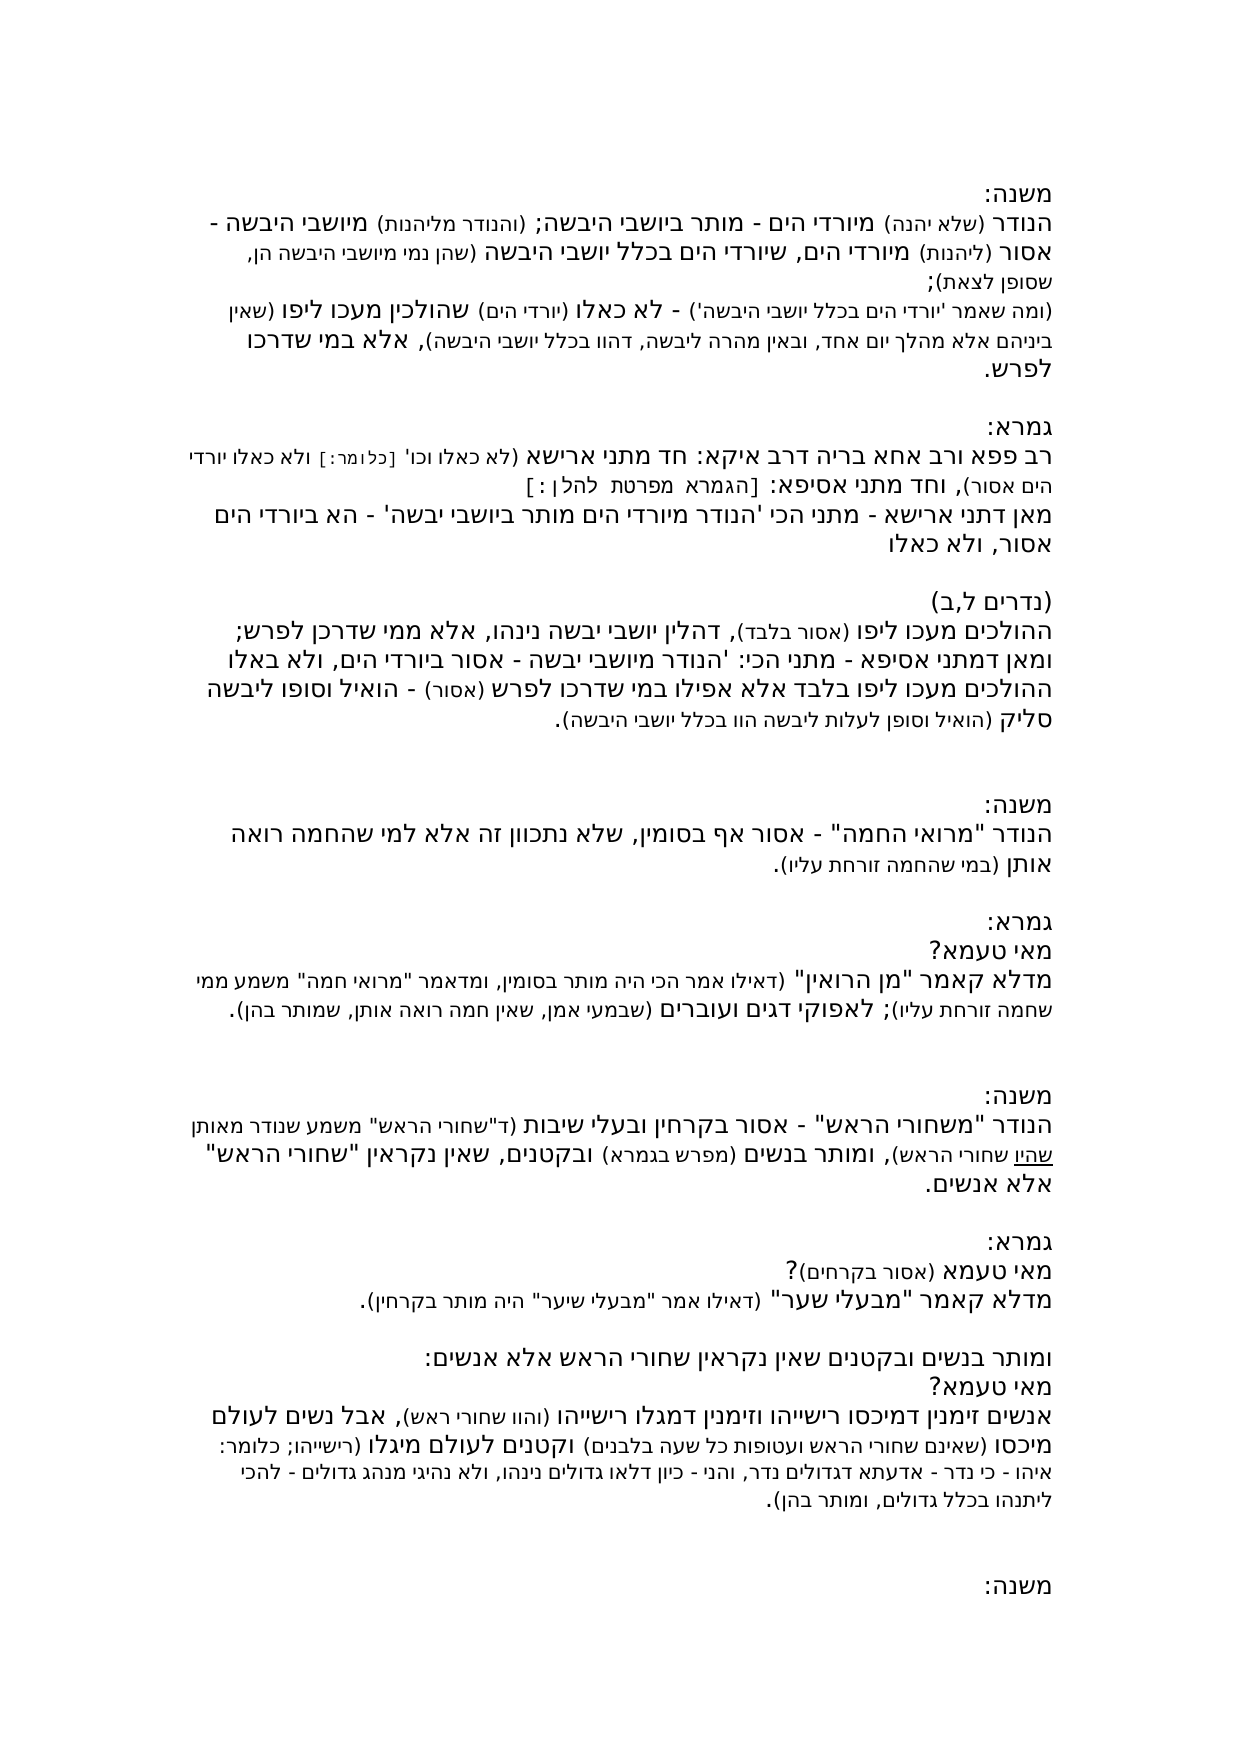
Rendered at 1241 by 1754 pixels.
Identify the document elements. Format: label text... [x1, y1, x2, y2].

text מאן דתני ארישא - מתני הכי 'הנודר מיורדי הים מותר ביושבי יבשה' - הא ביורדי הים אסור, ולא כאלו [187, 500, 1053, 558]
text משנה: [187, 791, 1053, 820]
text גמרא: [187, 1227, 1053, 1256]
text גמרא: [187, 907, 1053, 936]
text מאי טעמא? [187, 936, 1053, 965]
text (ומה שאמר 'יורדי הים בכלל יושבי היבשה') - לא כאלו (יורדי הים) שהולכין מעכו ליפו (שאין ביניהם אלא מהלך יום אחד, ובאין מהרה ליבשה, דהוו בכלל יושבי היבשה), אלא במי שדרכו לפרש. [187, 296, 1053, 383]
text (נדרים ל,ב) [187, 587, 1053, 616]
text ומותר בנשים ובקטנים שאין נקראין שחורי הראש אלא אנשים: [187, 1343, 1053, 1372]
text הנודר "משחורי הראש" - אסור בקרחין ובעלי שיבות (ד"שחורי הראש" משמע שנודר מאותן שהיו שחורי הראש), ומותר בנשים (מפרש בגמרא) ובקטנים, שאין נקראין "שחורי הראש" אלא אנשים. [187, 1110, 1053, 1198]
text מדלא קאמר "מבעלי שער" (דאילו אמר "מבעלי שיער" היה מותר בקרחין). [187, 1285, 1053, 1314]
text משנה: [187, 179, 1053, 208]
text מדלא קאמר "מן הרואין" (דאילו אמר הכי היה מותר בסומין, ומדאמר "מרואי חמה" משמע ממי שחמה זורחת עליו); לאפוקי דגים ועוברים (שבמעי אמן, שאין חמה רואה אותן, שמותר בהן). [187, 965, 1053, 1024]
text מאי טעמא (אסור בקרחים)? [187, 1256, 1053, 1285]
text הנודר "מרואי החמה" - אסור אף בסומין, שלא נתכוון זה אלא למי שהחמה רואה אותן (במי שהחמה זורחת עליו). [187, 820, 1053, 878]
text גמרא: [187, 412, 1053, 441]
text מאי טעמא? [187, 1372, 1053, 1401]
text משנה: [187, 1081, 1053, 1110]
text רב פפא ורב אחא בריה דרב איקא: חד מתני ארישא (לא כאלו וכו' [כלומר:] ולא כאלו יורדי הים אסור), וחד מתני אסיפא: [הגמרא מפרטת להלן:] [187, 441, 1053, 500]
text הנודר (שלא יהנה) מיורדי הים - מותר ביושבי היבשה; (והנודר מליהנות) מיושבי היבשה - אסור (ליהנות) מיורדי הים, שיורדי הים בכלל יושבי היבשה (שהן נמי מיושבי היבשה הן, שסופן לצאת); [187, 208, 1053, 296]
text אנשים זימנין דמיכסו רישייהו וזימנין דמגלו רישייהו (והוו שחורי ראש), אבל נשים לעולם מיכסו (שאינם שחורי הראש ועטופות כל שעה בלבנים) וקטנים לעולם מיגלו (רישייהו; כלומר: איהו - כי נדר - אדעתא דגדולים נדר, והני - כיון דלאו גדולים נינהו, ולא נהיגי מנהג גדולים - להכי ליתנהו בכלל גדולים, ומותר בהן). [187, 1401, 1053, 1513]
text משנה: [187, 1571, 1053, 1600]
text ההולכים מעכו ליפו (אסור בלבד), דהלין יושבי יבשה נינהו, אלא ממי שדרכן לפרש; [187, 616, 1053, 645]
text ומאן דמתני אסיפא - מתני הכי: 'הנודר מיושבי יבשה - אסור ביורדי הים, ולא באלו ההולכים מעכו ליפו בלבד אלא אפילו במי שדרכו לפרש (אסור) - הואיל וסופו ליבשה סליק (הואיל וסופן לעלות ליבשה הוו בכלל יושבי היבשה). [187, 645, 1053, 733]
